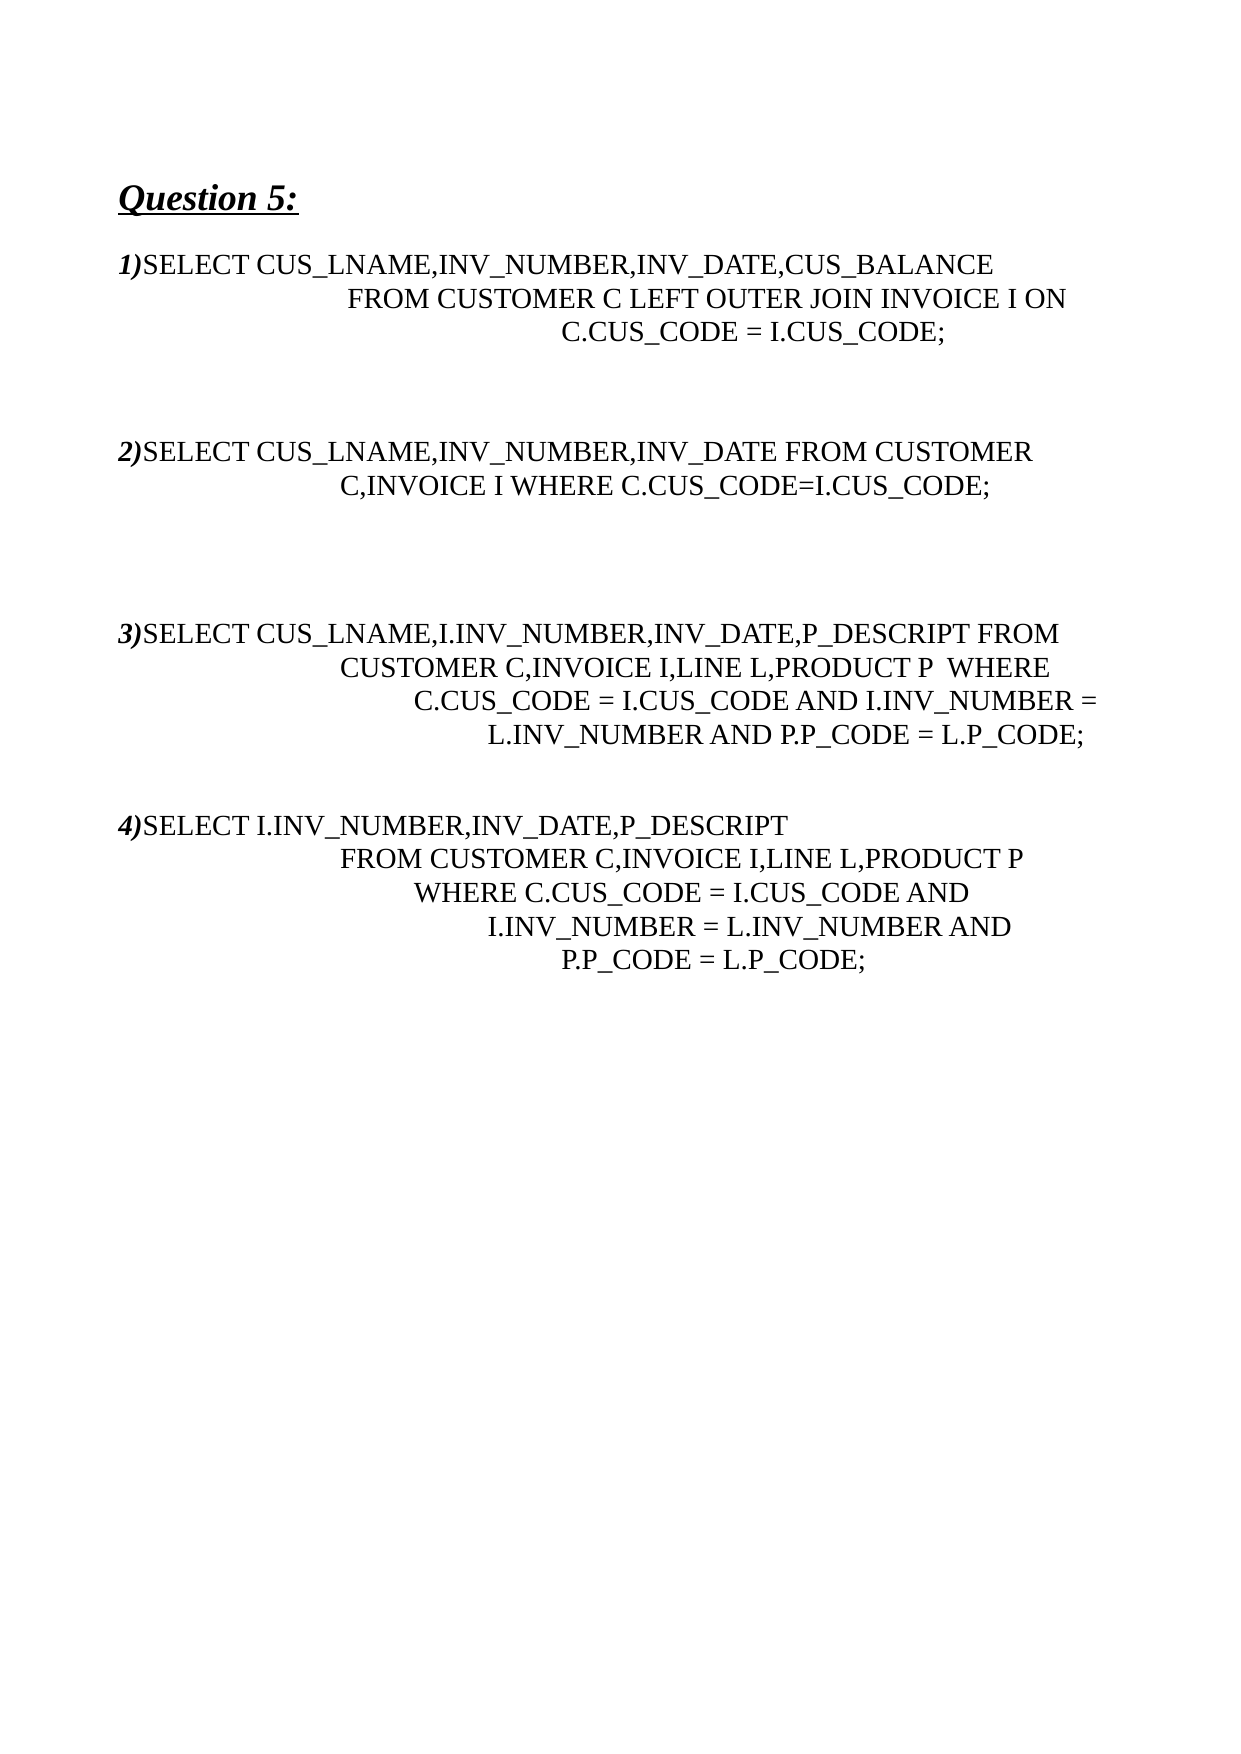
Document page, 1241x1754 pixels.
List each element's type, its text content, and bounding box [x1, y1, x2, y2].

text FROM CUSTOMER C,INVOICE I,LINE L,PRODUCT P WHERE C.CUS_CODE = I.CUS_CODE AND I.INV_NUMBER = L.INV_NUMBER AND P.P_CODE = L.P_CODE; [118, 842, 1122, 976]
text 1)SELECT CUS_LNAME,INV_NUMBER,INV_DATE,CUS_BALANCE [118, 247, 1122, 281]
text 2)SELECT CUS_LNAME,INV_NUMBER,INV_DATE FROM CUSTOMER C,INVOICE I WHERE C.CUS_CODE=I.CUS_CODE; [118, 434, 1122, 501]
text FROM CUSTOMER C LEFT OUTER JOIN INVOICE I ON C.CUS_CODE = I.CUS_CODE; [118, 281, 1122, 348]
text 3)SELECT CUS_LNAME,I.INV_NUMBER,INV_DATE,P_DESCRIPT FROM CUSTOMER C,INVOICE I,LINE L,PRODUCT P WHERE C.CUS_CODE = I.CUS_CODE AND I.INV_NUMBER = L.INV_NUMBER AND P.P_CODE = L.P_CODE; [118, 616, 1122, 751]
text Question 5: [118, 176, 1122, 219]
text 4)SELECT I.INV_NUMBER,INV_DATE,P_DESCRIPT [118, 808, 1122, 842]
